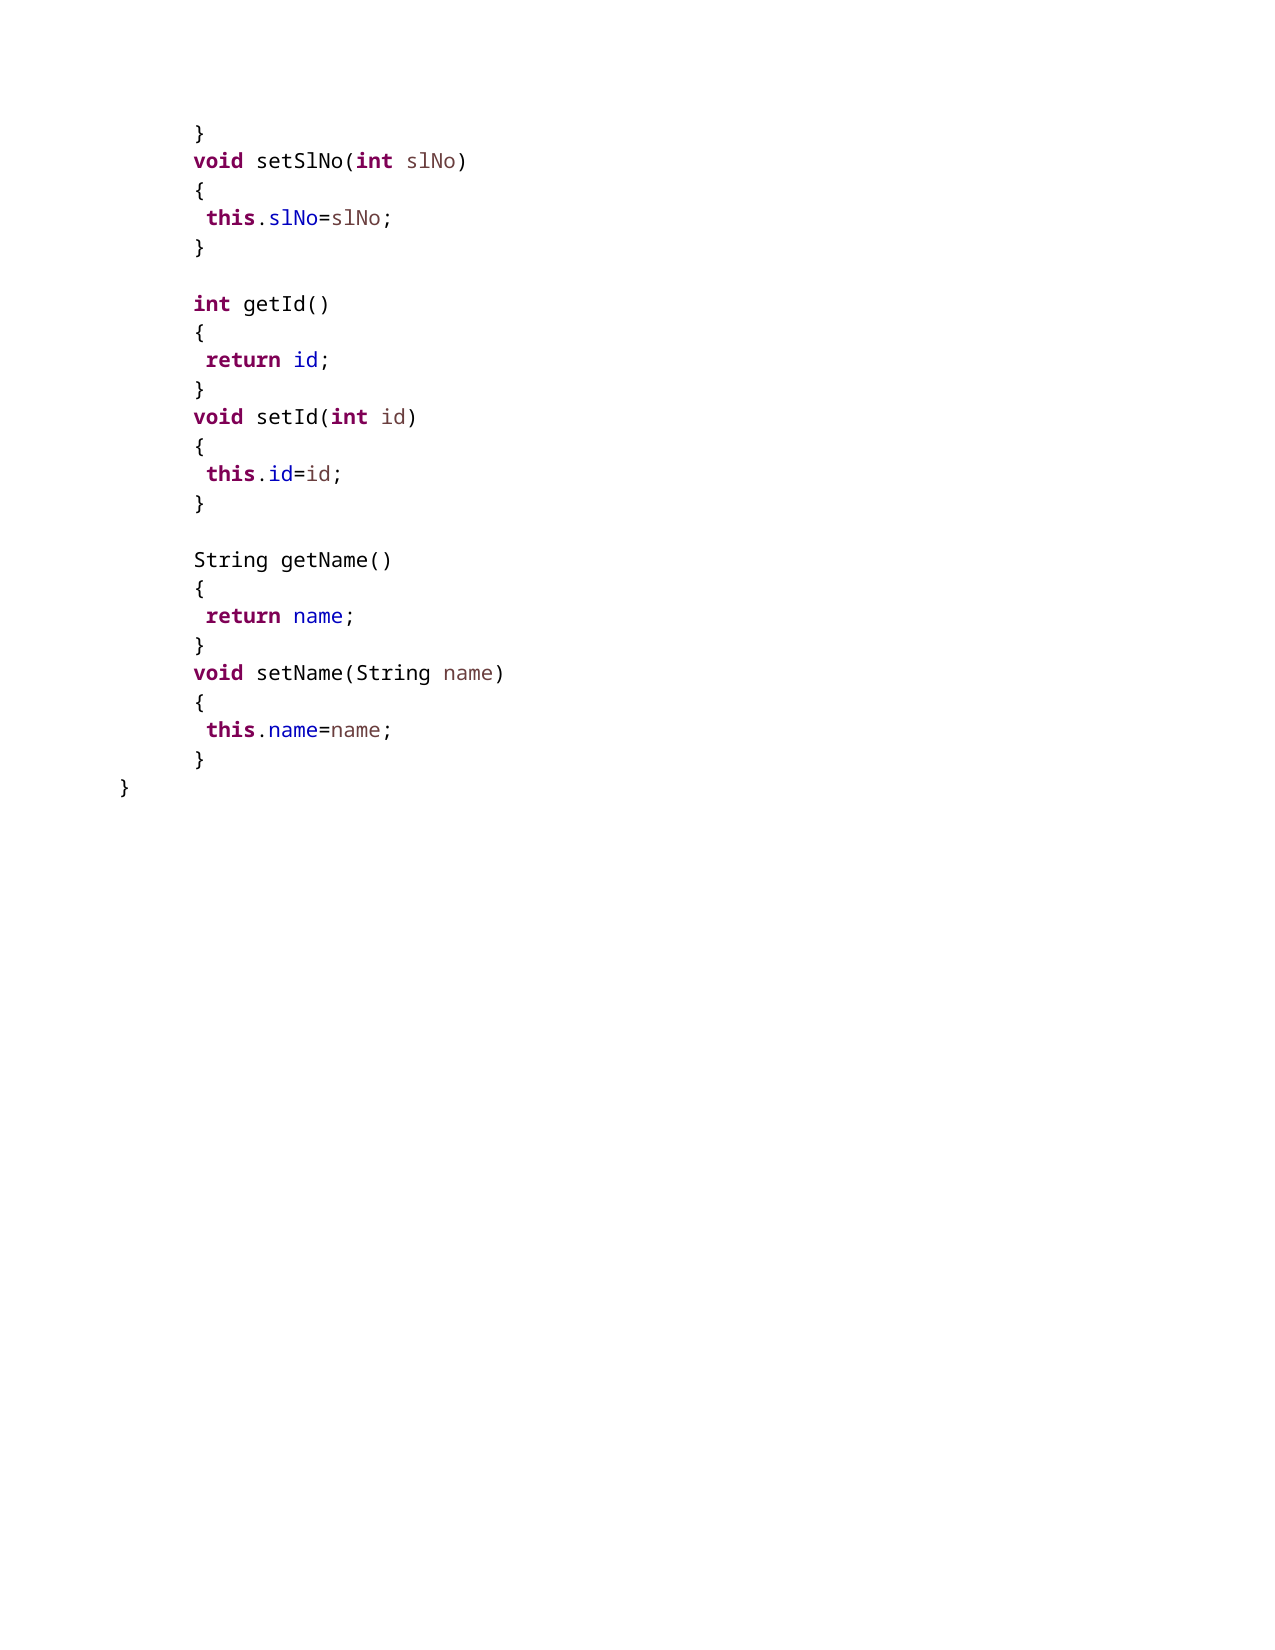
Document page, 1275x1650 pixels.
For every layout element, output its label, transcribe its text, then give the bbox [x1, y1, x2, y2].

text this.id=id; [118, 459, 1157, 488]
text { [118, 573, 1157, 602]
text } [118, 118, 1157, 147]
text void setSlNo(int slNo) [118, 147, 1157, 175]
text this.name=name; [118, 715, 1157, 744]
text void setId(int id) [118, 402, 1157, 431]
text int getId() [118, 289, 1157, 317]
text } [118, 772, 1157, 801]
text return name; [118, 602, 1157, 630]
text { [118, 431, 1157, 459]
text { [118, 317, 1157, 346]
text } [118, 744, 1157, 772]
text void setName(String name) [118, 658, 1157, 687]
text String getName() [118, 545, 1157, 573]
text } [118, 488, 1157, 516]
text { [118, 175, 1157, 203]
text } [118, 374, 1157, 402]
text return id; [118, 346, 1157, 374]
text this.slNo=slNo; [118, 203, 1157, 232]
text { [118, 687, 1157, 715]
text } [118, 630, 1157, 658]
text } [118, 232, 1157, 260]
